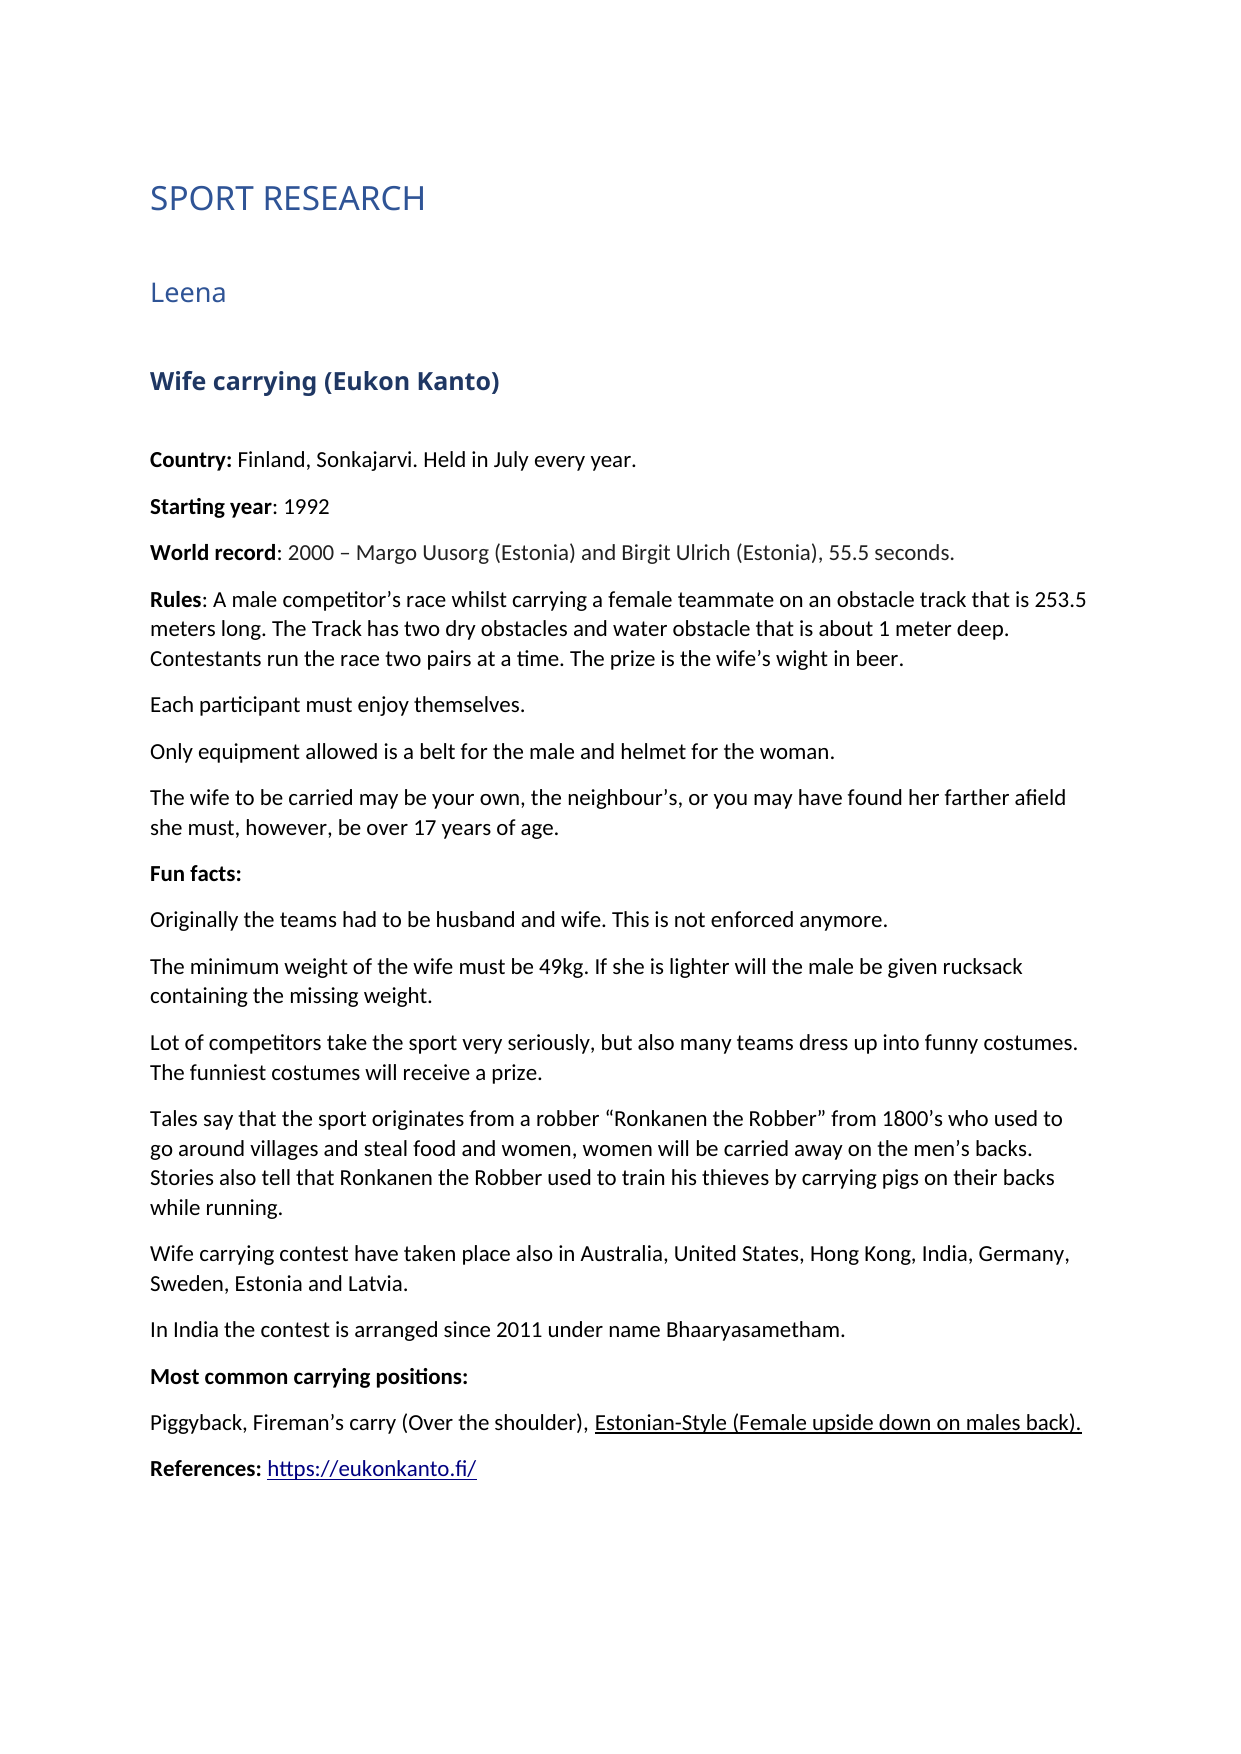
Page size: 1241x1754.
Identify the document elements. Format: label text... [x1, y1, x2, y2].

text In India the contest is arranged since 2011 under name Bhaaryasametham. [150, 1315, 1090, 1343]
subtitle SPORT RESEARCH [150, 175, 1090, 220]
text Most common carrying positions: [150, 1362, 1090, 1390]
text Country: Finland, Sonkajarvi. Held in July every year. [150, 446, 1090, 474]
text Originally the teams had to be husband and wife. This is not enforced anymore. [150, 906, 1090, 933]
subtitle Wife carrying (Eukon Kanto) [150, 363, 1090, 397]
text Piggyback, Fireman’s carry (Over the shoulder), Estonian-Style (Female upside down on males back). [150, 1408, 1090, 1436]
text Each participant must enjoy themselves. [150, 690, 1090, 718]
text The minimum weight of the wife must be 49kg. If she is lighter will the male be given rucksack containing the missing weight. [150, 952, 1090, 1009]
text The wife to be carried may be your own, the neighbour’s, or you may have found her farther afield she must, however, be over 17 years of age. [150, 783, 1090, 841]
text Only equipment allowed is a belt for the male and helmet for the woman. [150, 737, 1090, 765]
text World record: 2000 – Margo Uusorg (Estonia) and Birgit Ulrich (Estonia), 55.5 seconds. [150, 538, 1090, 566]
text References: https://eukonkanto.fi/ [150, 1454, 1090, 1482]
text Starting year: 1992 [150, 492, 1090, 520]
text Tales say that the sport originates from a robber “Ronkanen the Robber” from 1800’s who used to go around villages and steal food and women, women will be carried away on the men’s backs. Stories also tell that Ronkanen the Robber used to train his thieves by carrying pigs on their backs while running. [150, 1104, 1090, 1221]
text Lot of competitors take the sport very seriously, but also many teams dress up into funny costumes. The funniest costumes will receive a prize. [150, 1028, 1090, 1086]
text Rules: A male competitor’s race whilst carrying a female teammate on an obstacle track that is 253.5 meters long. The Track has two dry obstacles and water obstacle that is about 1 meter deep. Contestants run the race two pairs at a time. The prize is the wife’s wight in beer. [150, 585, 1090, 672]
text Wife carrying contest have taken place also in Australia, United States, Hong Kong, India, Germany, Sweden, Estonia and Latvia. [150, 1239, 1090, 1297]
text Fun facts: [150, 859, 1090, 887]
subtitle Leena [150, 274, 1090, 311]
